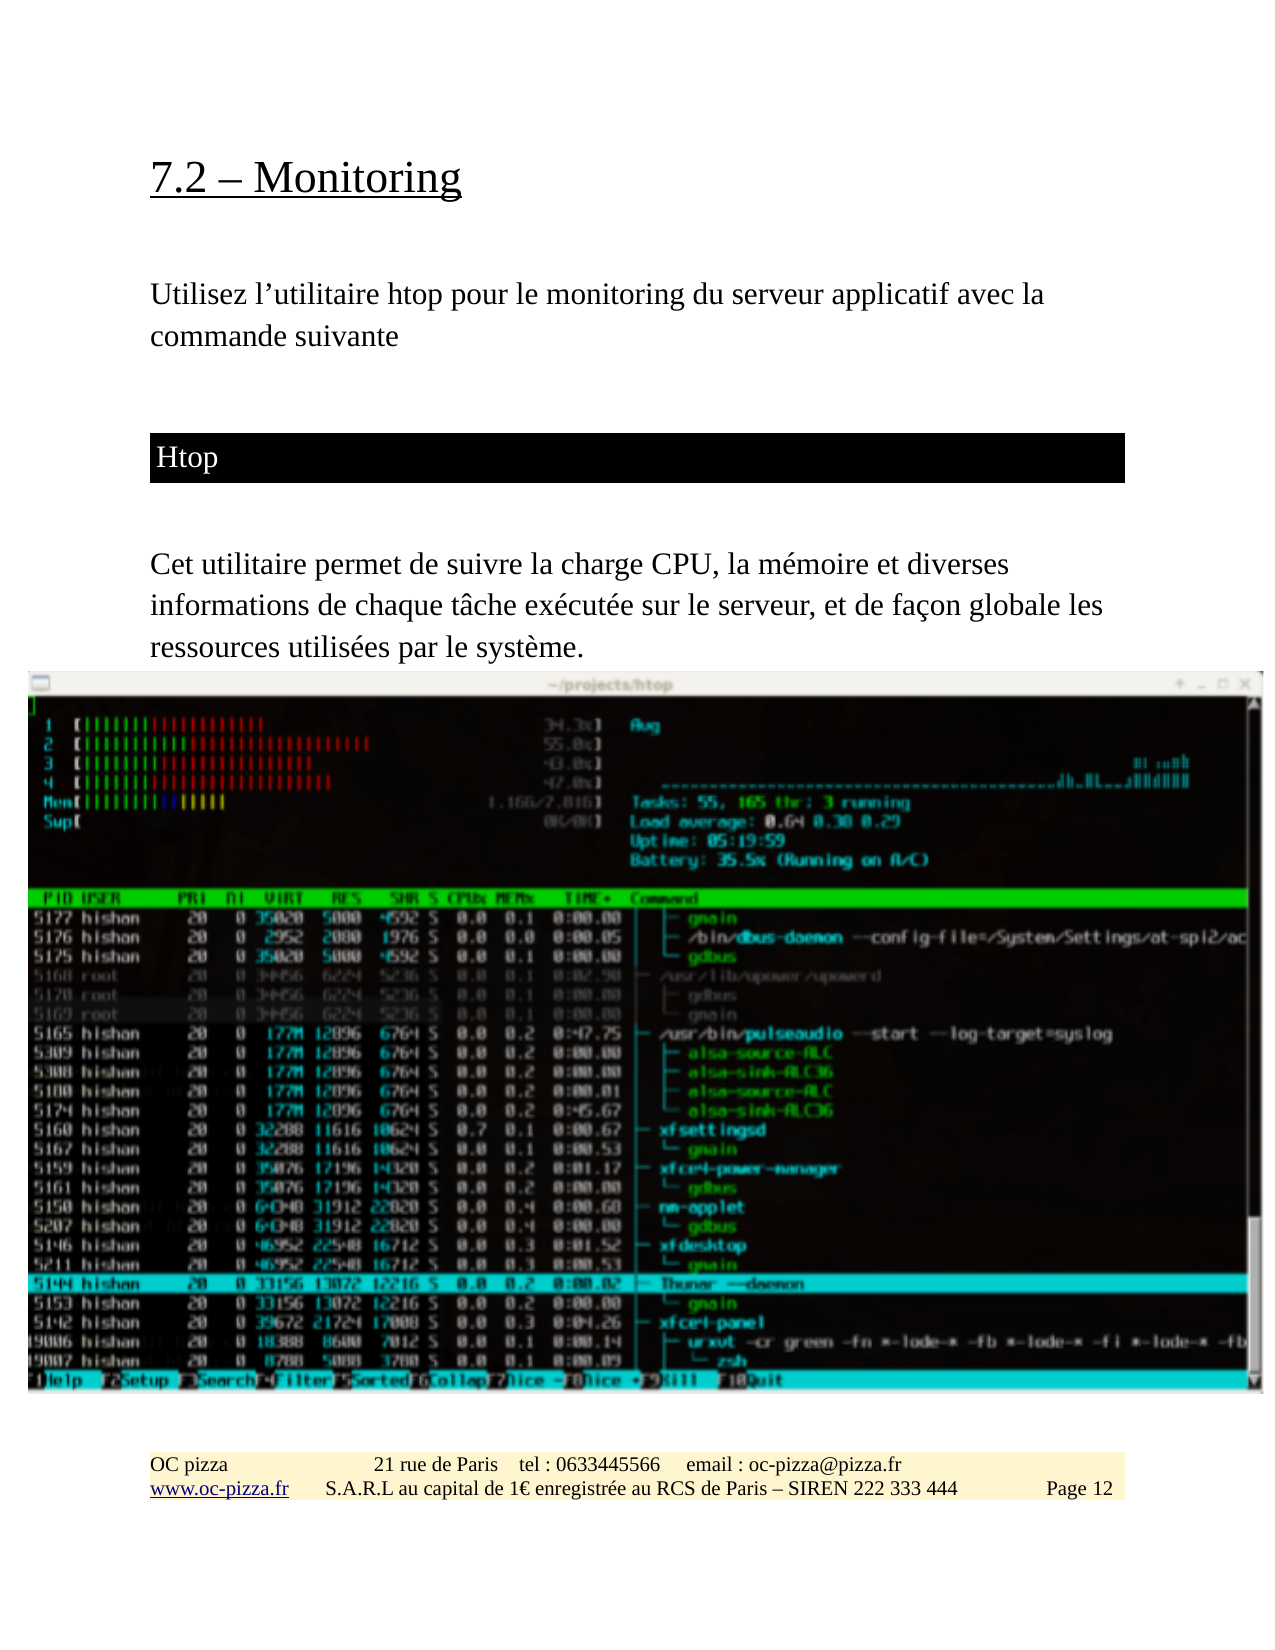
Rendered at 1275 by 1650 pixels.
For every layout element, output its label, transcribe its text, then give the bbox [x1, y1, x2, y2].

text Cet utilitaire permet de suivre la charge CPU, la mémoire et diverses informations de chaque tâche exécutée sur le serveur, et de façon globale les ressources utilisées par le système. [150, 545, 1125, 664]
picture [28, 671, 1264, 1394]
text 7.2 – Monitoring [150, 150, 1125, 203]
text Utilisez l’utilitaire htop pour le monitoring du serveur applicatif avec la commande suivante [150, 276, 1125, 353]
table_header Htop [150, 433, 1125, 483]
